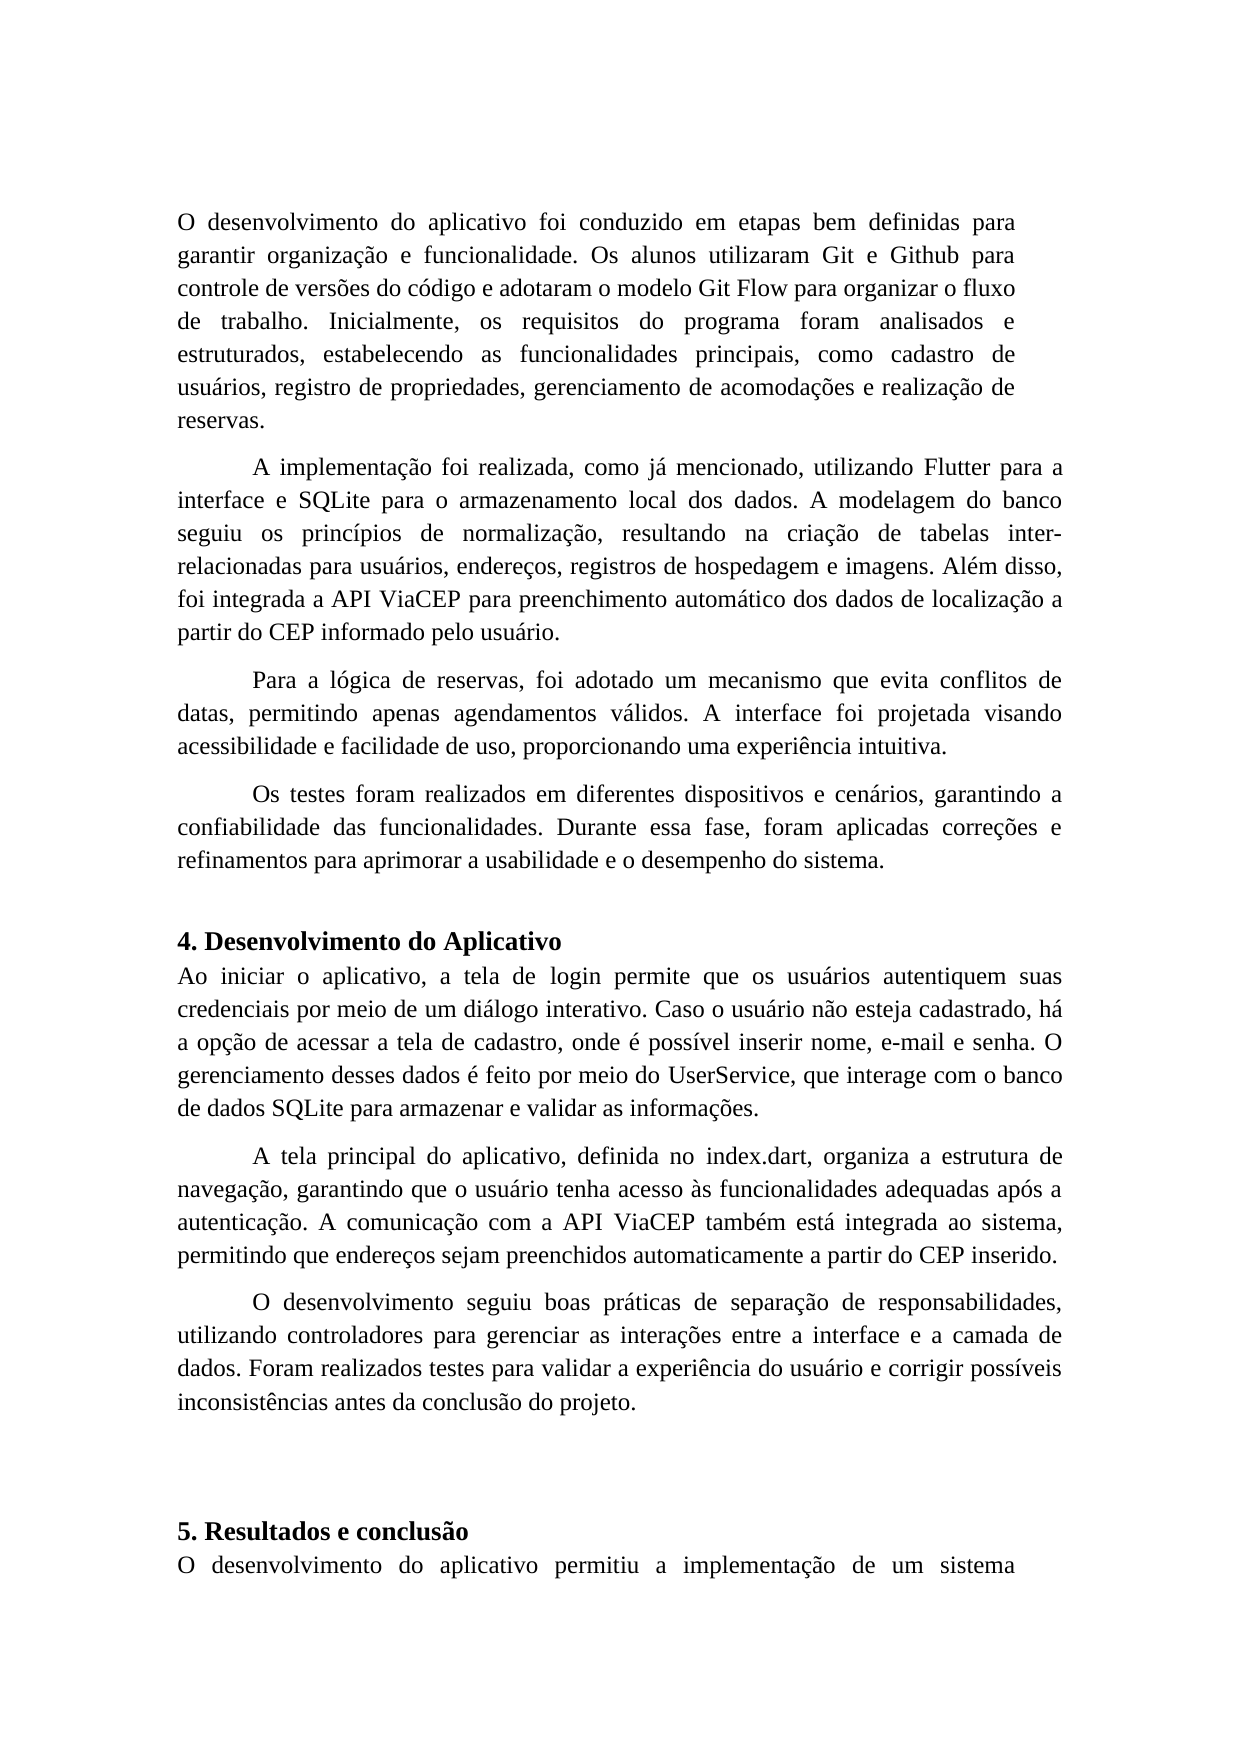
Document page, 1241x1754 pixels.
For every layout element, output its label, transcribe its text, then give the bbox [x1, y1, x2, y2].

text O desenvolvimento do aplicativo foi conduzido em etapas bem definidas para garantir organização e funcionalidade. Os alunos utilizaram Git e Github para controle de versões do código e adotaram o modelo Git Flow para organizar o fluxo de trabalho. Inicialmente, os requisitos do programa foram analisados e estruturados, estabelecendo as funcionalidades principais, como cadastro de usuários, registro de propriedades, gerenciamento de acomodações e realização de reservas. [177, 207, 1016, 433]
text O desenvolvimento seguiu boas práticas de separação de responsabilidades, utilizando controladores para gerenciar as interações entre a interface e a camada de dados. Foram realizados testes para validar a experiência do usuário e corrigir possíveis inconsistências antes da conclusão do projeto. [177, 1287, 1063, 1415]
text O desenvolvimento do aplicativo permitiu a implementação de um sistema [177, 1551, 1016, 1579]
text 4. Desenvolvimento do Aplicativo [177, 925, 1016, 957]
text A implementação foi realizada, como já mencionado, utilizando Flutter para a interface e SQLite para o armazenamento local dos dados. A modelagem do banco seguiu os princípios de normalização, resultando na criação de tabelas inter-relacionadas para usuários, endereços, registros de hospedagem e imagens. Além disso, foi integrada a API ViaCEP para preenchimento automático dos dados de localização a partir do CEP informado pelo usuário. [177, 452, 1063, 646]
text A tela principal do aplicativo, definida no index.dart, organiza a estrutura de navegação, garantindo que o usuário tenha acesso às funcionalidades adequadas após a autenticação. A comunicação com a API ViaCEP também está integrada ao sistema, permitindo que endereços sejam preenchidos automaticamente a partir do CEP inserido. [177, 1141, 1063, 1269]
text 5. Resultados e conclusão [177, 1515, 1016, 1546]
text Ao iniciar o aplicativo, a tela de login permite que os usuários autentiquem suas credenciais por meio de um diálogo interativo. Caso o usuário não esteja cadastrado, há a opção de acessar a tela de cadastro, onde é possível inserir nome, e-mail e senha. O gerenciamento desses dados é feito por meio do UserService, que interage com o banco de dados SQLite para armazenar e validar as informações. [177, 961, 1063, 1122]
text Para a lógica de reservas, foi adotado um mecanismo que evita conflitos de datas, permitindo apenas agendamentos válidos. A interface foi projetada visando acessibilidade e facilidade de uso, proporcionando uma experiência intuitiva. [177, 665, 1063, 760]
text Os testes foram realizados em diferentes dispositivos e cenários, garantindo a confiabilidade das funcionalidades. Durante essa fase, foram aplicadas correções e refinamentos para aprimorar a usabilidade e o desempenho do sistema. [177, 779, 1063, 873]
